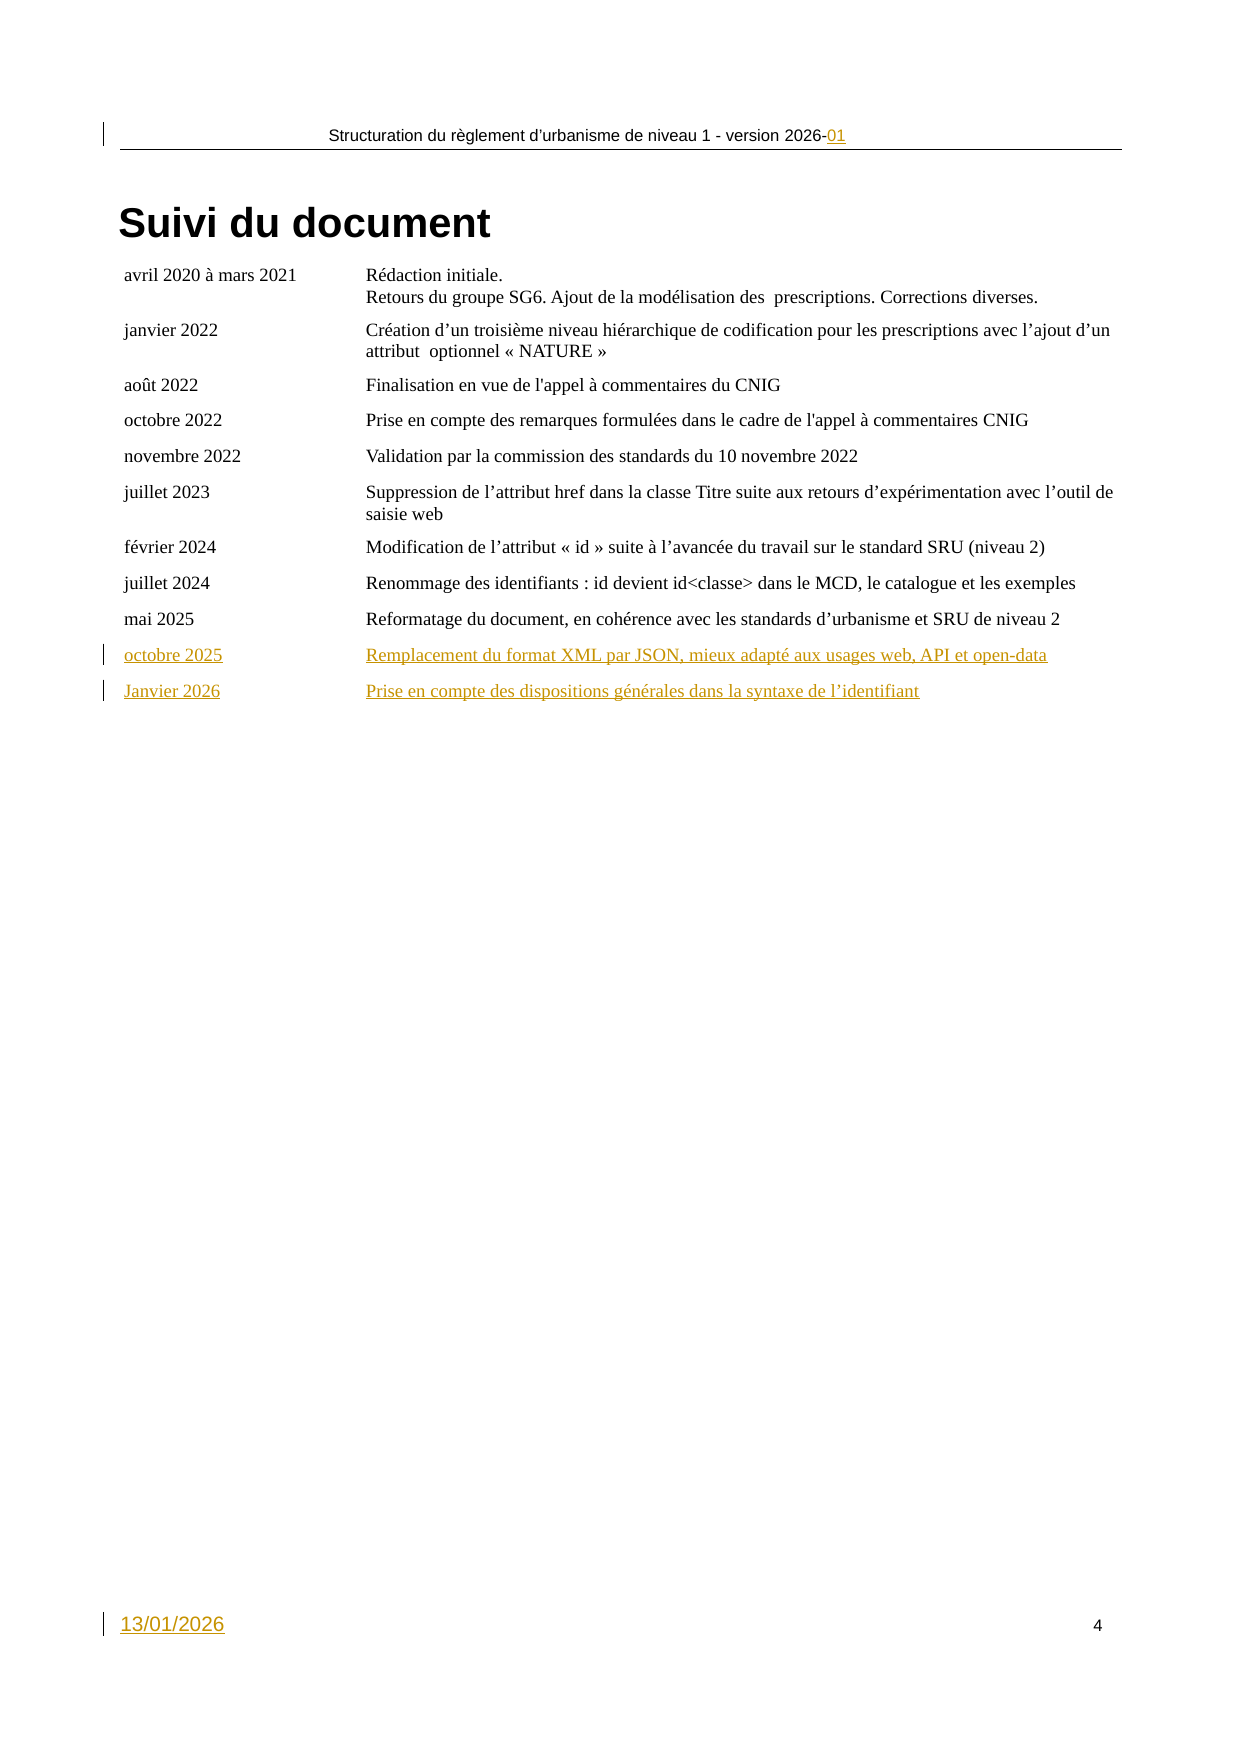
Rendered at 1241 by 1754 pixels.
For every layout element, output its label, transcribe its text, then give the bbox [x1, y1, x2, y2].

table_header avril 2020 à mars 2021 [118, 259, 354, 313]
table_cell novembre 2022 [118, 440, 354, 476]
table_cell août 2022 [118, 368, 354, 404]
table_cell Suppression de l’attribut href dans la classe Titre suite aux retours d’expérimentation avec l’outil de saisie web [354, 476, 1122, 530]
table_cell Prise en compte des dispositions générales dans la syntaxe de l’identifiant [354, 674, 1122, 710]
table_cell Modification de l’attribut « id » suite à l’avancée du travail sur le standard SRU (niveau 2) [354, 530, 1122, 566]
table_cell Prise en compte des remarques formulées dans le cadre de l'appel à commentaires CNIG [354, 404, 1122, 439]
table_cell Finalisation en vue de l'appel à commentaires du CNIG [354, 368, 1122, 404]
table_cell octobre 2025 [118, 638, 354, 674]
table_cell mai 2025 [118, 602, 354, 638]
table_cell juillet 2024 [118, 566, 354, 602]
table_cell Remplacement du format XML par JSON, mieux adapté aux usages web, API et open-data [354, 638, 1122, 674]
text Suivi du document [118, 199, 1116, 247]
table_cell Création d’un troisième niveau hiérarchique de codification pour les prescriptions avec l’ajout d’un attribut optionnel « NATURE » [354, 313, 1122, 368]
table_cell octobre 2022 [118, 404, 354, 439]
table_cell Renommage des identifiants : id devient id<classe> dans le MCD, le catalogue et les exemples [354, 566, 1122, 602]
table_cell juillet 2023 [118, 476, 354, 530]
table_cell Validation par la commission des standards du 10 novembre 2022 [354, 440, 1122, 476]
table_cell janvier 2022 [118, 313, 354, 368]
table_cell Janvier 2026 [118, 674, 354, 710]
table_cell Reformatage du document, en cohérence avec les standards d’urbanisme et SRU de niveau 2 [354, 602, 1122, 638]
table_cell février 2024 [118, 530, 354, 566]
table_header Rédaction initiale. Retours du groupe SG6. Ajout de la modélisation des prescriptions. Corrections diverses. [354, 259, 1122, 313]
